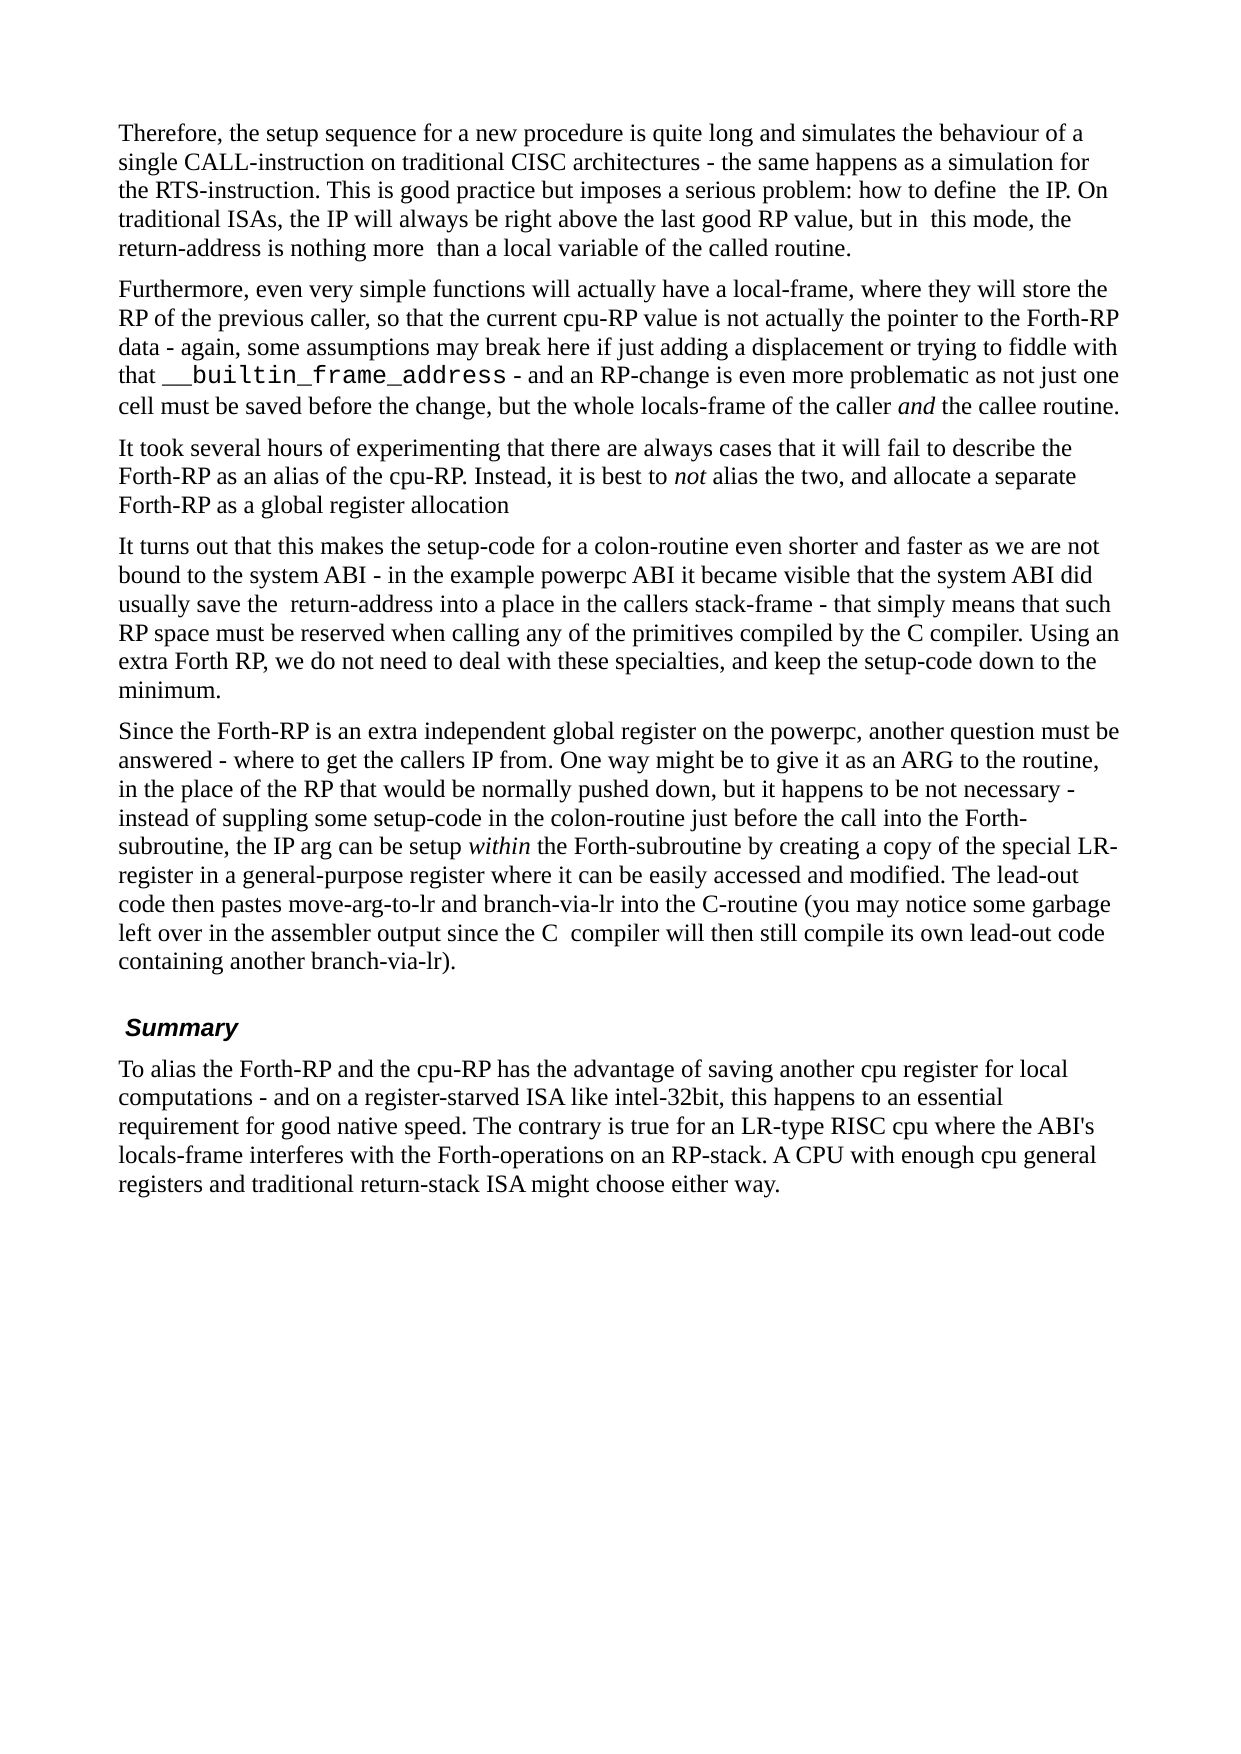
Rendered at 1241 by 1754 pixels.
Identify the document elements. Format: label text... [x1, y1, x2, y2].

subtitle Summary [118, 1013, 1122, 1041]
text To alias the Forth-RP and the cpu-RP has the advantage of saving another cpu register for local computations - and on a register-starved ISA like intel-32bit, this happens to an essential requirement for good native speed. The contrary is true for an LR-type RISC cpu where the ABI's locals-frame interferes with the Forth-operations on an RP-stack. A CPU with enough cpu general registers and traditional return-stack ISA might choose either way. [118, 1054, 1122, 1197]
text Since the Forth-RP is an extra independent global register on the powerpc, another question must be answered - where to get the callers IP from. One way might be to give it as an ARG to the routine, in the place of the RP that would be normally pushed down, but it happens to be not necessary - instead of suppling some setup-code in the colon-routine just before the call into the Forth-subroutine, the IP arg can be setup within the Forth-subroutine by creating a copy of the special LR-register in a general-purpose register where it can be easily accessed and modified. The lead-out code then pastes move-arg-to-lr and branch-via-lr into the C-routine (you may notice some garbage left over in the assembler output since the C compiler will then still compile its own lead-out code containing another branch-via-lr). [118, 716, 1122, 975]
text It took several hours of experimenting that there are always cases that it will fail to describe the Forth-RP as an alias of the cpu-RP. Instead, it is best to not alias the two, and allocate a separate Forth-RP as a global register allocation [118, 433, 1122, 519]
text It turns out that this makes the setup-code for a colon-routine even shorter and faster as we are not bound to the system ABI - in the example powerpc ABI it became visible that the system ABI did usually save the return-address into a place in the callers stack-frame - that simply means that such RP space must be reserved when calling any of the primitives compiled by the C compiler. Using an extra Forth RP, we do not need to deal with these specialties, and keep the setup-code down to the minimum. [118, 531, 1122, 704]
text Therefore, the setup sequence for a new procedure is quite long and simulates the behaviour of a single CALL-instruction on traditional CISC architectures - the same happens as a simulation for the RTS-instruction. This is good practice but imposes a serious problem: how to define the IP. On traditional ISAs, the IP will always be right above the last good RP value, but in this mode, the return-address is nothing more than a local variable of the called routine. [118, 118, 1122, 262]
text Furthermore, even very simple functions will actually have a local-frame, where they will store the RP of the previous caller, so that the current cpu-RP value is not actually the pointer to the Forth-RP data - again, some assumptions may break here if just adding a displacement or trying to fiddle with that __builtin_frame_address - and an RP-change is even more problematic as not just one cell must be saved before the change, but the whole locals-frame of the caller and the callee routine. [118, 274, 1122, 420]
